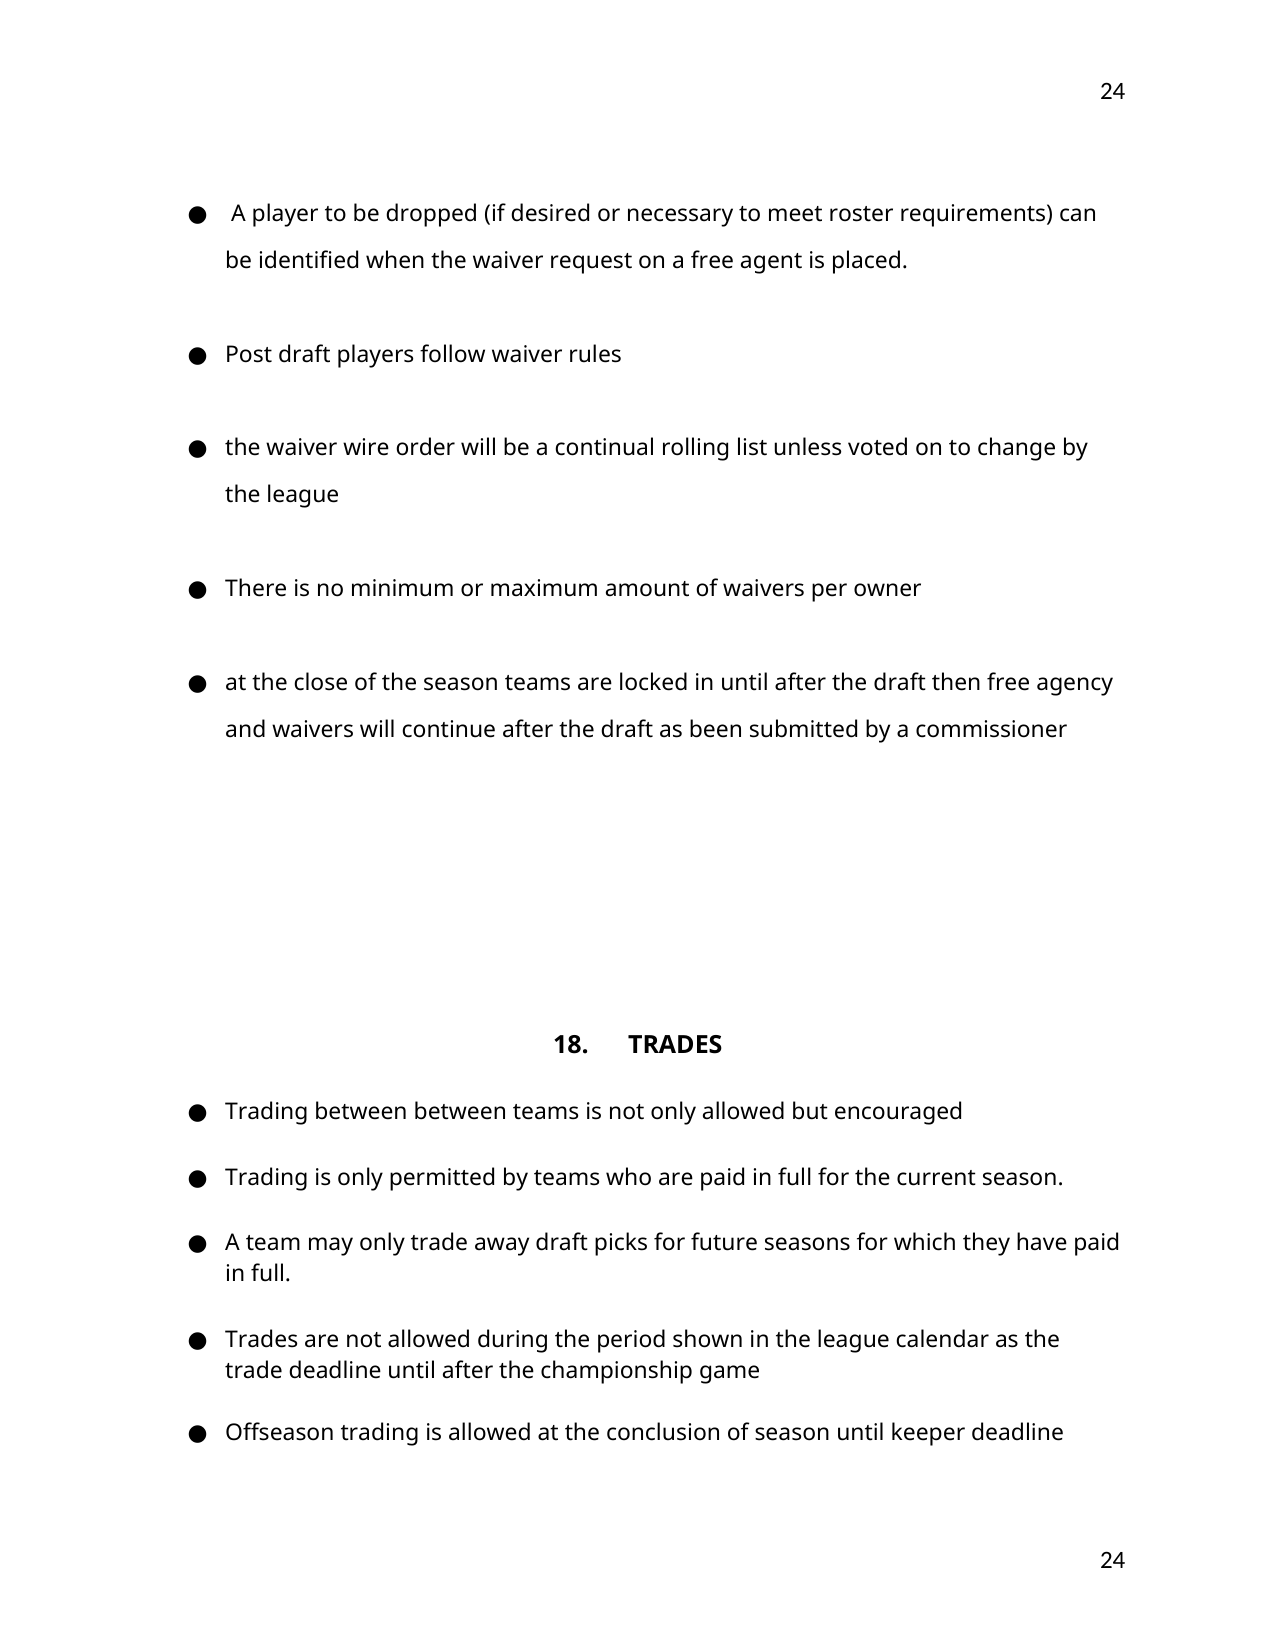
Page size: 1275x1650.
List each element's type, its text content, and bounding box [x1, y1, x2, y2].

list A team may only trade away draft picks for future seasons for which they have paid in full. [187, 1226, 1125, 1288]
list Offseason trading is allowed at the conclusion of season until keeper deadline [187, 1416, 1114, 1447]
list the waiver wire order will be a continual rolling list unless voted on to change by the league [187, 431, 1125, 509]
list There is no minimum or maximum amount of waivers per owner [187, 572, 1125, 603]
list Trading is only permitted by teams who are paid in full for the current season. [187, 1161, 1125, 1192]
list A player to be dropped (if desired or necessary to meet roster requirements) can be identified when the waiver request on a free agent is placed. [187, 197, 1125, 275]
list Trades are not allowed during the period shown in the league calendar as the trade deadline until after the championship game [187, 1322, 1114, 1385]
text 18. TRADES [150, 1027, 1125, 1061]
list Trading between between teams is not only allowed but encouraged [187, 1095, 1117, 1127]
list Post draft players follow waiver rules [187, 337, 1125, 369]
list at the close of the season teams are locked in until after the draft then free agency and waivers will continue after the draft as been submitted by a commissioner [187, 666, 1125, 744]
